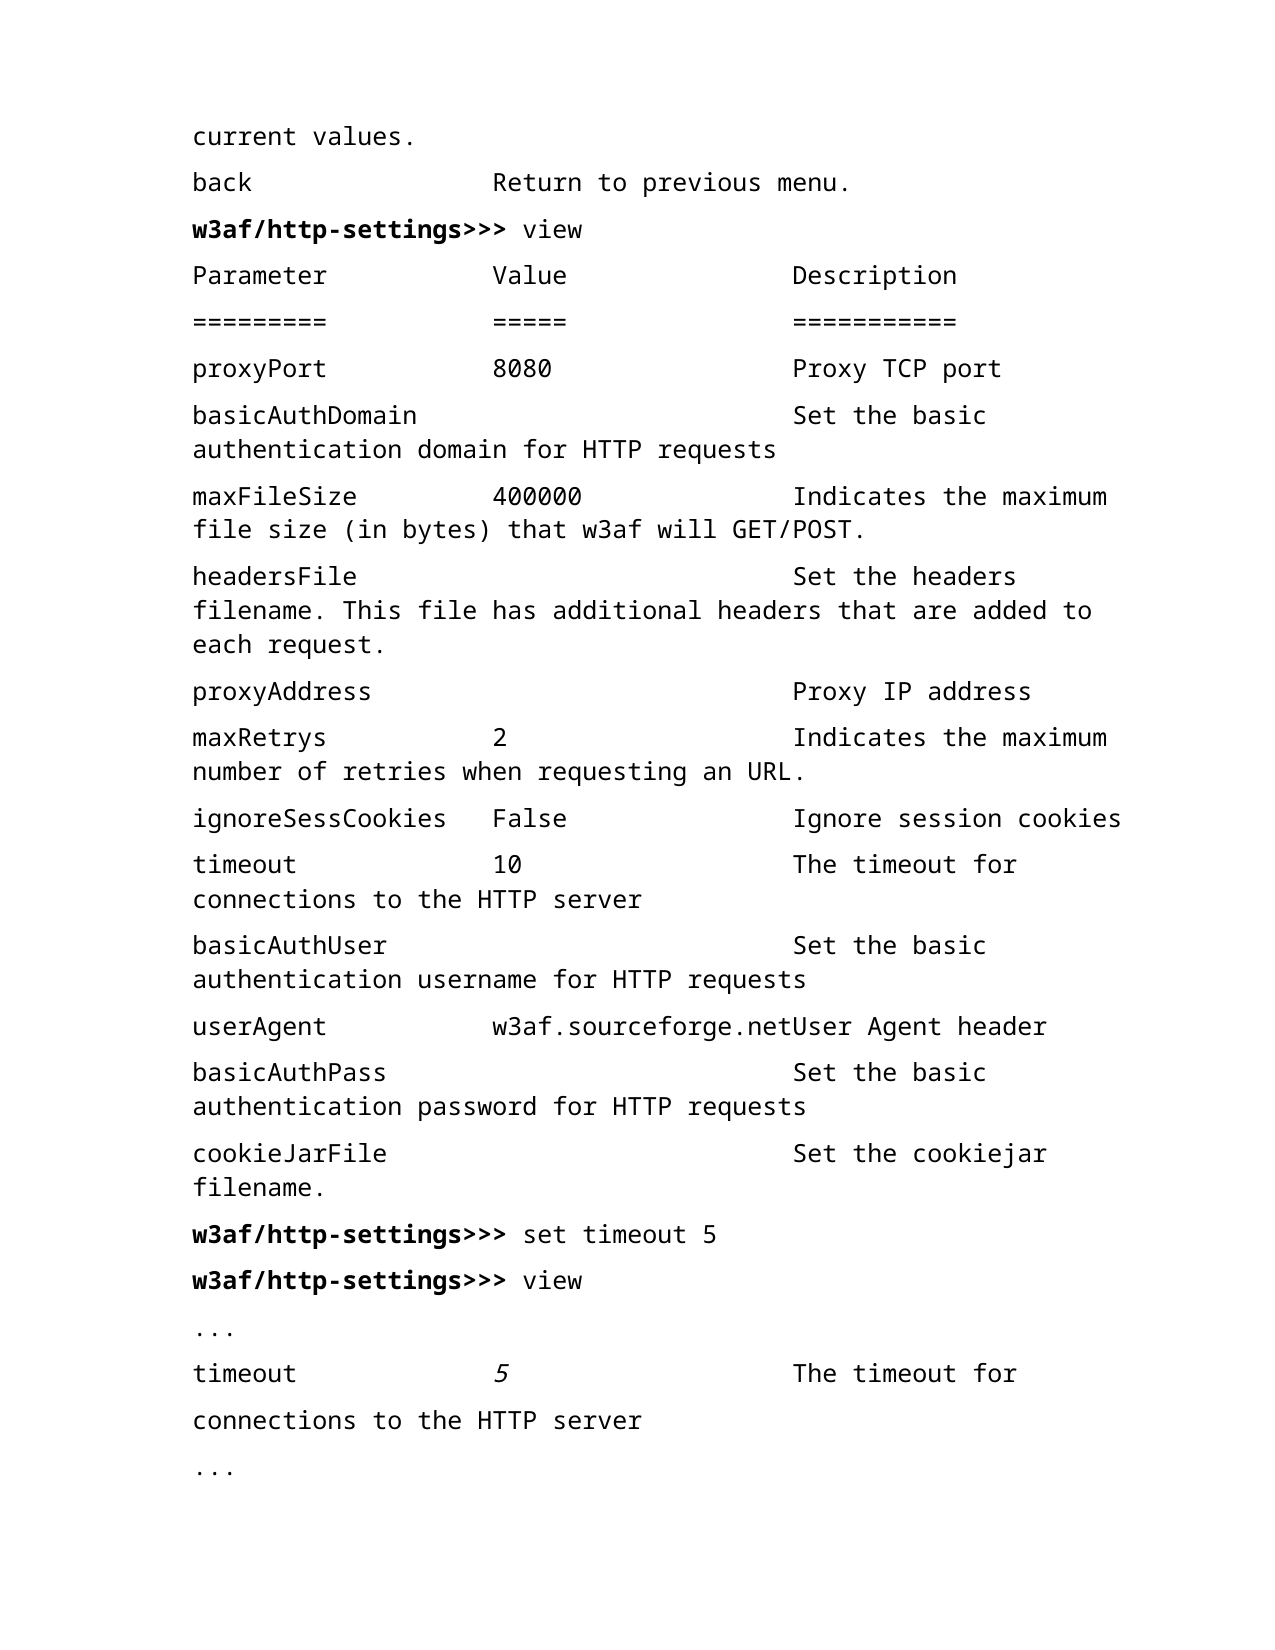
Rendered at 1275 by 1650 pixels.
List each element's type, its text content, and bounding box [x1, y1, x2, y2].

text w3af/http-settings>>> view [192, 1263, 1157, 1297]
text proxyPort 8080 Proxy TCP port [192, 351, 1157, 385]
text maxFileSize 400000 Indicates the maximum file size (in bytes) that w3af will GET/POST. [192, 478, 1157, 546]
text back Return to previous menu. [192, 165, 1157, 199]
text basicAuthPass Set the basic authentication password for HTTP requests [192, 1055, 1157, 1123]
text basicAuthDomain Set the basic authentication domain for HTTP requests [192, 397, 1157, 466]
text ========= ===== =========== [192, 304, 1157, 338]
text w3af/http-settings>>> view [192, 211, 1157, 245]
text current values. [192, 118, 1157, 152]
text ... [192, 1309, 1157, 1343]
text basicAuthUser Set the basic authentication username for HTTP requests [192, 928, 1157, 996]
text maxRetrys 2 Indicates the maximum number of retries when requesting an URL. [192, 720, 1157, 788]
text connections to the HTTP server [192, 1402, 1157, 1437]
text w3af/http-settings>>> set timeout 5 [192, 1216, 1157, 1250]
text cookieJarFile Set the cookiejar filename. [192, 1136, 1157, 1204]
text Parameter Value Description [192, 258, 1157, 292]
text userAgent w3af.sourceforge.netUser Agent header [192, 1008, 1157, 1042]
text ignoreSessCookies False Ignore session cookies [192, 801, 1157, 835]
text timeout 5 The timeout for [192, 1356, 1157, 1390]
text timeout 10 The timeout for connections to the HTTP server [192, 847, 1157, 915]
text ... [192, 1449, 1157, 1483]
text proxyAddress Proxy IP address [192, 673, 1157, 707]
text headersFile Set the headers filename. This file has additional headers that are added to each request. [192, 559, 1157, 661]
